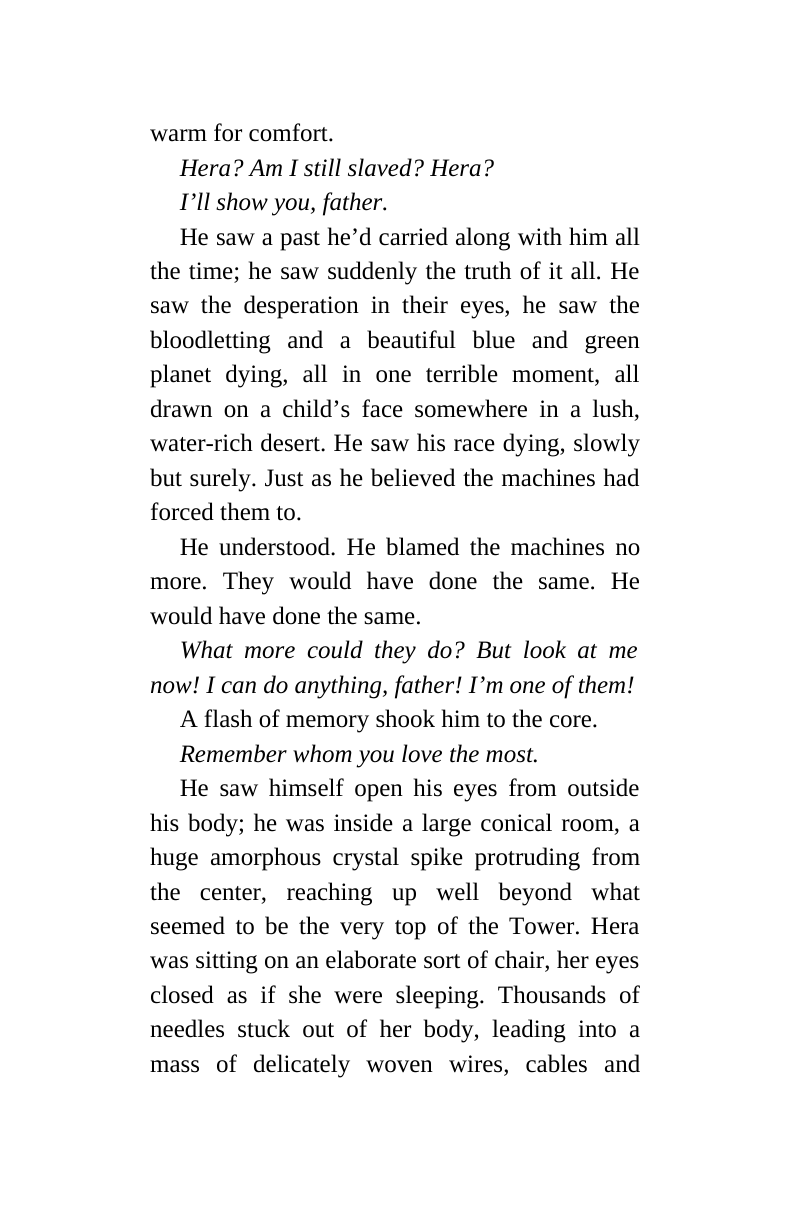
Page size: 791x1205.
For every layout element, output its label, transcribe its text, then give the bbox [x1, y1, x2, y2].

text Hera? Am I still slaved? Hera? [150, 153, 640, 181]
text Remember whom you love the most. [150, 739, 640, 767]
text He saw a past he’d carried along with him all the time; he saw suddenly the truth of it all. He saw the desperation in their eyes, he saw the bloodletting and a beautiful blue and green planet dying, all in one terrible moment, all drawn on a child’s face somewhere in a lush, water-rich desert. He saw his race dying, slowly but surely. Just as he believed the machines had forced them to. [150, 222, 640, 526]
text What more could they do? But look at me now! I can do anything, father! I’m one of them! [150, 635, 640, 698]
text He saw himself open his eyes from outside his body; he was inside a large conical room, a huge amorphous crystal spike protruding from the center, reaching up well beyond what seemed to be the very top of the Tower. Hera was sitting on an elaborate sort of chair, her eyes closed as if she were sleeping. Thousands of needles stuck out of her body, leading into a mass of delicately woven wires, cables and [150, 773, 640, 1078]
text He understood. He blamed the machines no more. They would have done the same. He would have done the same. [150, 532, 640, 629]
text I’ll show you, father. [150, 187, 640, 216]
text warm for comfort. [150, 118, 640, 147]
text A flash of memory shook him to the core. [150, 704, 640, 733]
